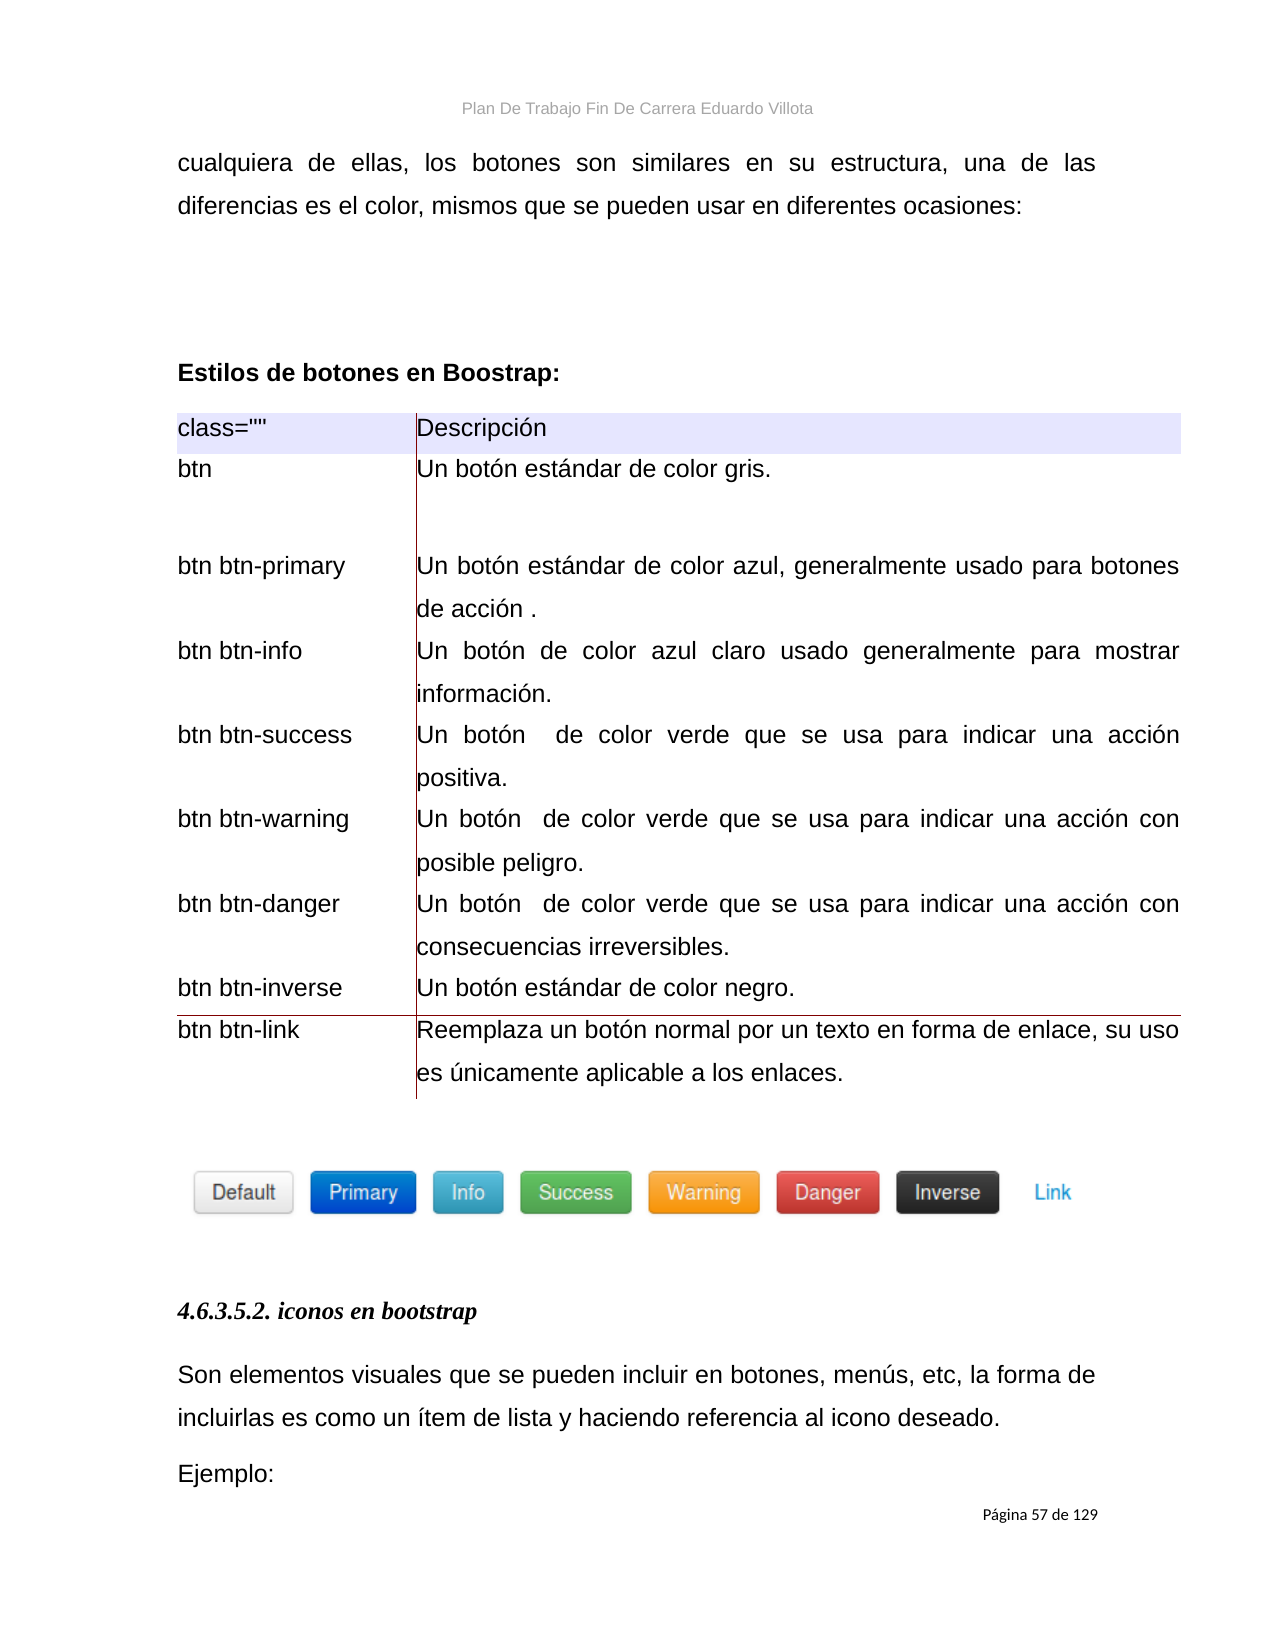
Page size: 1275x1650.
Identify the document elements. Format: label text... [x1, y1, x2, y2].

table_cell Un botón de color verde que se usa para indicar una acción positiva. [417, 720, 1181, 804]
table_header class="" [177, 413, 416, 454]
table_cell btn btn-primary [177, 551, 416, 636]
text Estilos de botones en Boostrap: [177, 358, 1098, 386]
table_cell Un botón de color verde que se usa para indicar una acción con posible peligro. [417, 805, 1181, 889]
text 4.6.3.5.2. ICONOS EN BOOTSTRAP [177, 1296, 1098, 1325]
table_cell btn btn-link [177, 1016, 416, 1099]
text cualquiera de ellas, los botones son similares en su estructura, una de las diferencias es el color, mismos que se pueden usar en diferentes ocasiones: [177, 148, 1098, 219]
table_cell Un botón de color verde que se usa para indicar una acción con consecuencias irreversibles. [417, 889, 1181, 973]
picture [177, 1154, 1098, 1227]
text Son elementos visuales que se pueden incluir en botones, menús, etc, la forma de incluirlas es como un ítem de lista y haciendo referencia al icono deseado. [177, 1360, 1098, 1432]
table_cell btn btn-success [177, 720, 416, 804]
table_cell Reemplaza un botón normal por un texto en forma de enlace, su uso es únicamente aplicable a los enlaces. [417, 1016, 1181, 1099]
table_cell Un botón estándar de color negro. [417, 973, 1181, 1014]
table_cell Un botón de color azul claro usado generalmente para mostrar información. [417, 636, 1181, 720]
table_cell btn btn-warning [177, 805, 416, 889]
text Ejemplo: [177, 1459, 1098, 1488]
table_cell btn [177, 455, 416, 551]
table_cell Un botón estándar de color azul, generalmente usado para botones de acción . [417, 551, 1181, 636]
table_header Descripción [417, 413, 1181, 454]
table_cell Un botón estándar de color gris. [417, 455, 1181, 551]
table_cell btn btn-danger [177, 889, 416, 973]
table_cell btn btn-inverse [177, 973, 416, 1014]
table_cell btn btn-info [177, 636, 416, 720]
